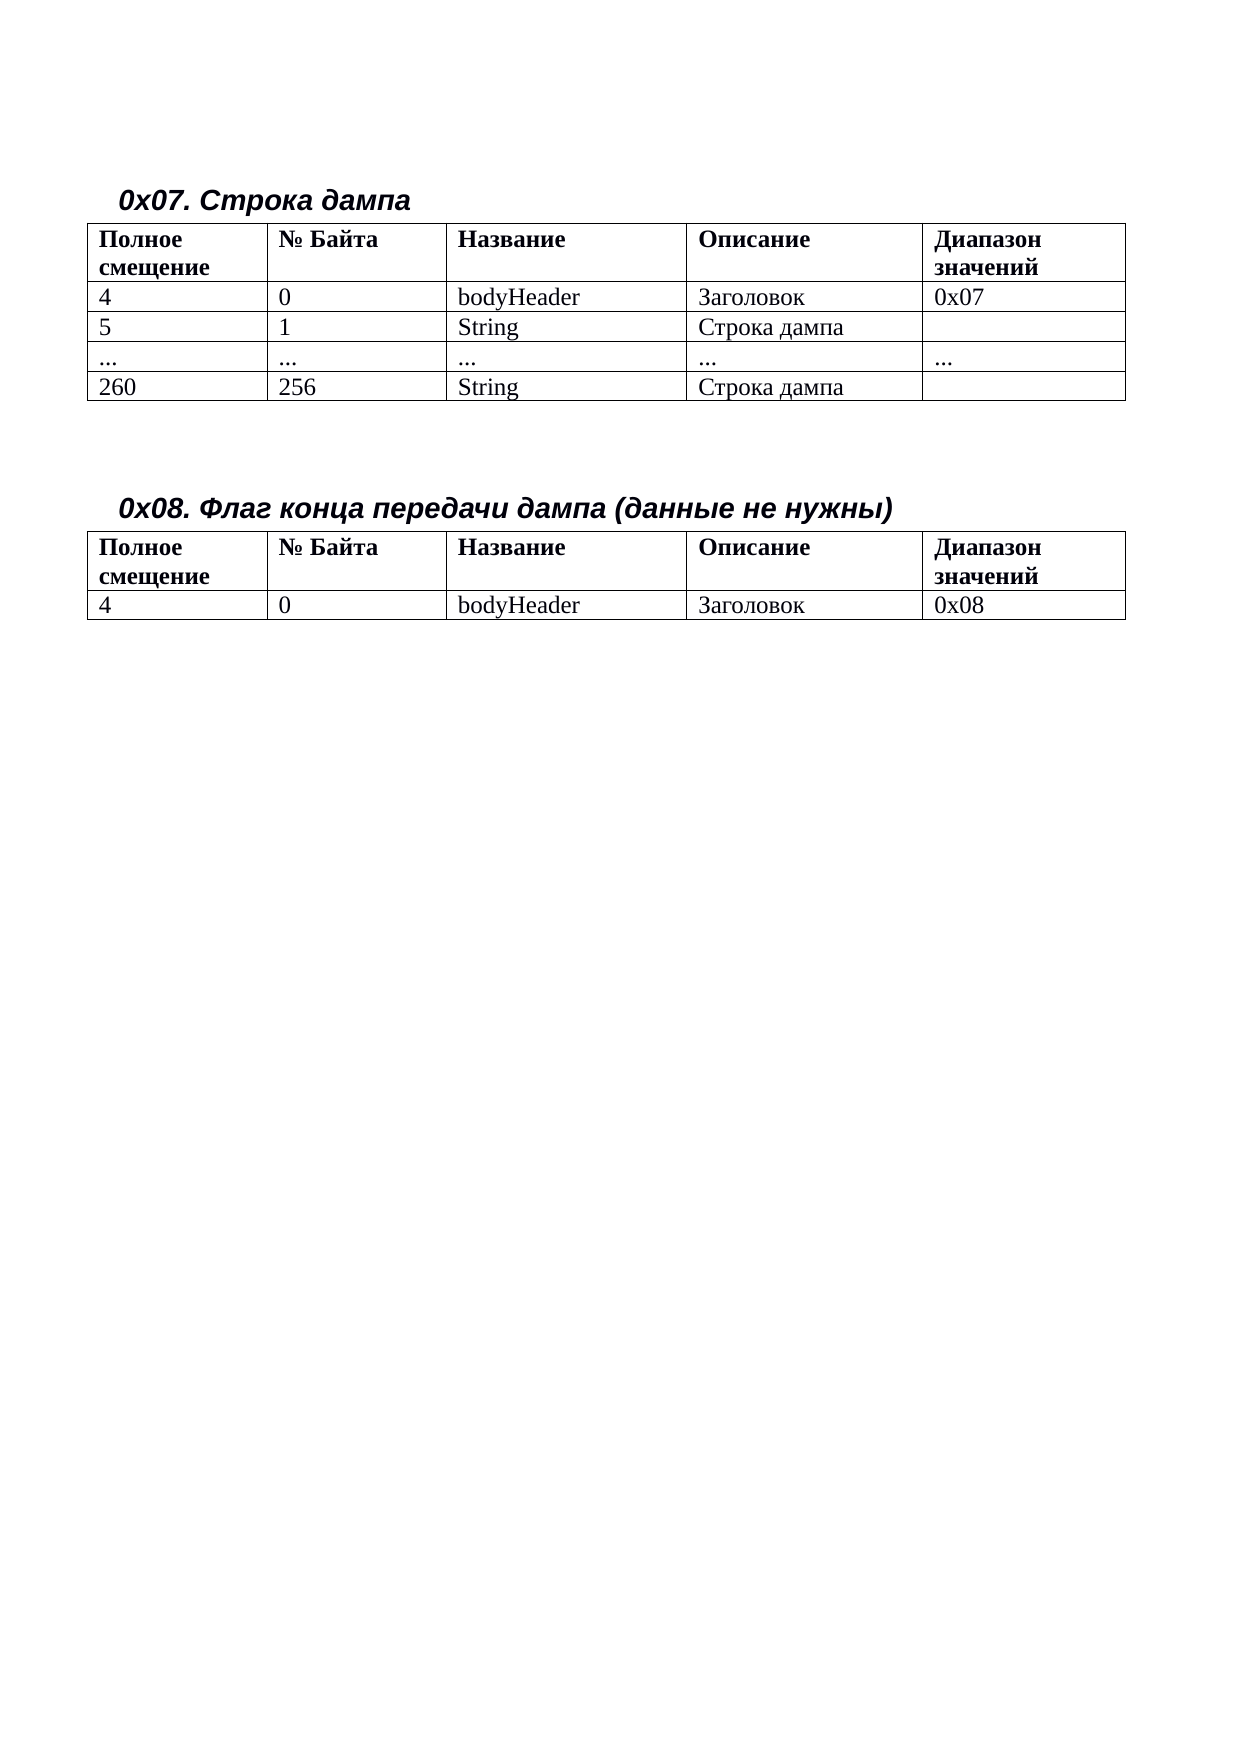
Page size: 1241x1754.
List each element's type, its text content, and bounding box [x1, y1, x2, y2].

table_header Описание [687, 224, 922, 281]
table_cell 4 [88, 591, 267, 619]
table_cell String [447, 372, 686, 400]
table_cell bodyHeader [447, 591, 686, 619]
table_cell [923, 372, 1125, 400]
table_cell ... [447, 342, 686, 371]
list 0x07. Строка дампа [118, 183, 1122, 216]
table_cell Строка дампа [687, 372, 922, 400]
table_cell 1 [268, 312, 446, 341]
table_cell 0 [268, 282, 446, 311]
table_header № Байта [268, 532, 446, 589]
table_header № Байта [268, 224, 446, 281]
table_header Название [447, 532, 686, 589]
table_cell 0x07 [923, 282, 1125, 311]
table_cell 256 [268, 372, 446, 400]
table_header Название [447, 224, 686, 281]
table_header Описание [687, 532, 922, 589]
table_cell Заголовок [687, 591, 922, 619]
table_header Диапазон значений [923, 532, 1125, 589]
table_cell 5 [88, 312, 267, 341]
table_cell 0x08 [923, 591, 1125, 619]
table_header Полное смещение [88, 532, 267, 589]
table_cell Строка дампа [687, 312, 922, 341]
table_cell Заголовок [687, 282, 922, 311]
table_cell ... [687, 342, 922, 371]
table_header Полное смещение [88, 224, 267, 281]
table_cell ... [923, 342, 1125, 371]
list 0x08. Флаг конца передачи дампа (данные не нужны) [118, 491, 1122, 525]
table_cell ... [268, 342, 446, 371]
table_header Диапазон значений [923, 224, 1125, 281]
table_cell 4 [88, 282, 267, 311]
table_cell String [447, 312, 686, 341]
table_cell 0 [268, 591, 446, 619]
table_cell 260 [88, 372, 267, 400]
table_cell [923, 312, 1125, 341]
table_cell bodyHeader [447, 282, 686, 311]
table_cell ... [88, 342, 267, 371]
